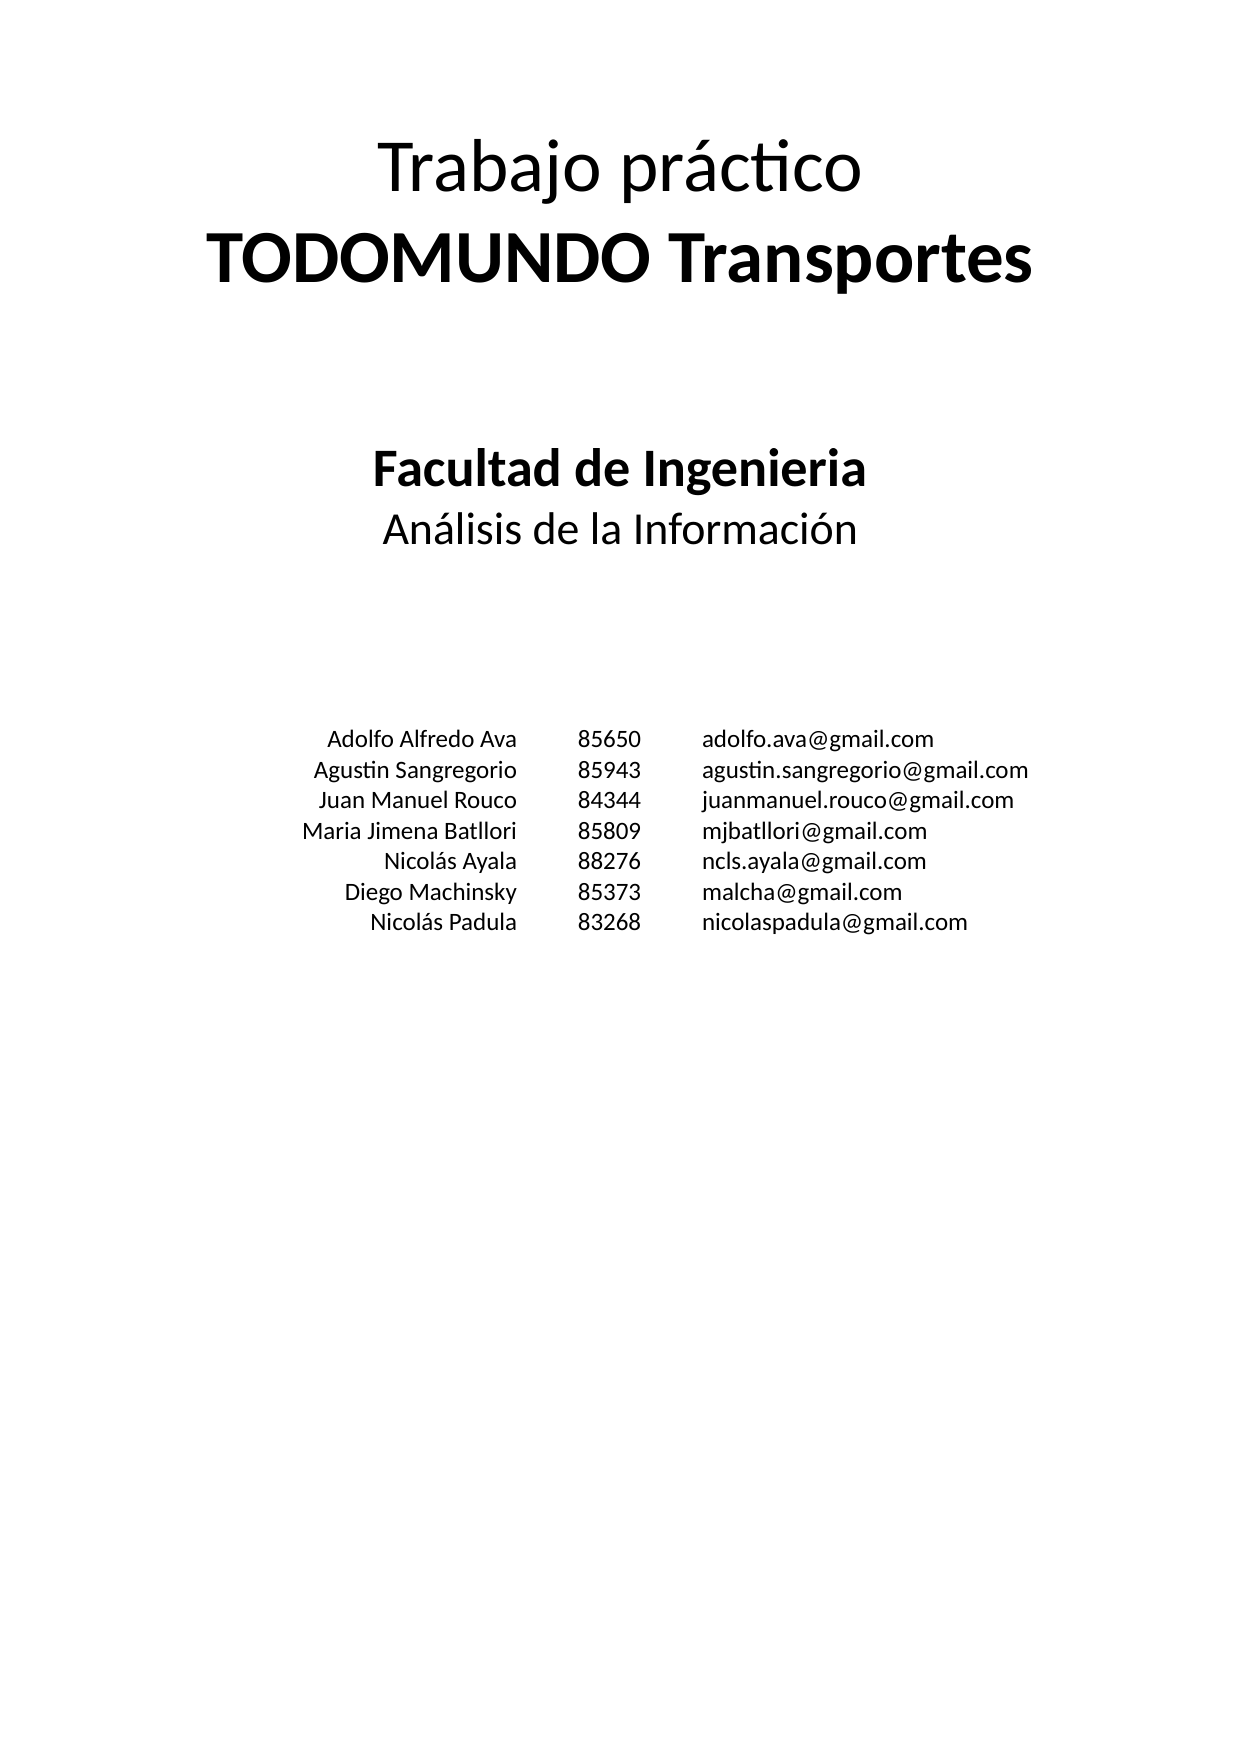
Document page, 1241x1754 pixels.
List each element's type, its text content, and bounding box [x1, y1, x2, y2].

table_cell 85943 [528, 754, 691, 784]
table_cell 88276 [528, 846, 691, 876]
table_cell agustin.sangregorio@gmail.com [691, 754, 1096, 784]
table_cell 83268 [528, 907, 691, 937]
table_cell mjbatllori@gmail.com [691, 815, 1096, 846]
table_cell juanmanuel.rouco@gmail.com [691, 785, 1096, 815]
table_cell 85373 [528, 876, 691, 907]
table_cell nicolaspadula@gmail.com [691, 907, 1096, 937]
table_cell 84344 [528, 785, 691, 815]
table_cell Maria Jimena Batllori [203, 815, 528, 846]
text Facultad de Ingenieria [118, 433, 1122, 500]
table_cell malcha@gmail.com [691, 876, 1096, 907]
table_header 85650 [528, 724, 691, 754]
table_header Adolfo Alfredo Ava [203, 724, 528, 754]
text TODOMUNDO Transportes [118, 210, 1122, 301]
table_header adolfo.ava@gmail.com [691, 724, 1096, 754]
table_cell Diego Machinsky [203, 876, 528, 907]
table_cell Nicolás Padula [203, 907, 528, 937]
table_cell Juan Manuel Rouco [203, 785, 528, 815]
table_cell Nicolás Ayala [203, 846, 528, 876]
text Análisis de la Información [118, 500, 1122, 556]
table_cell Agustin Sangregorio [203, 754, 528, 784]
table_cell 85809 [528, 815, 691, 846]
text Trabajo práctico [118, 118, 1122, 210]
table_cell ncls.ayala@gmail.com [691, 846, 1096, 876]
